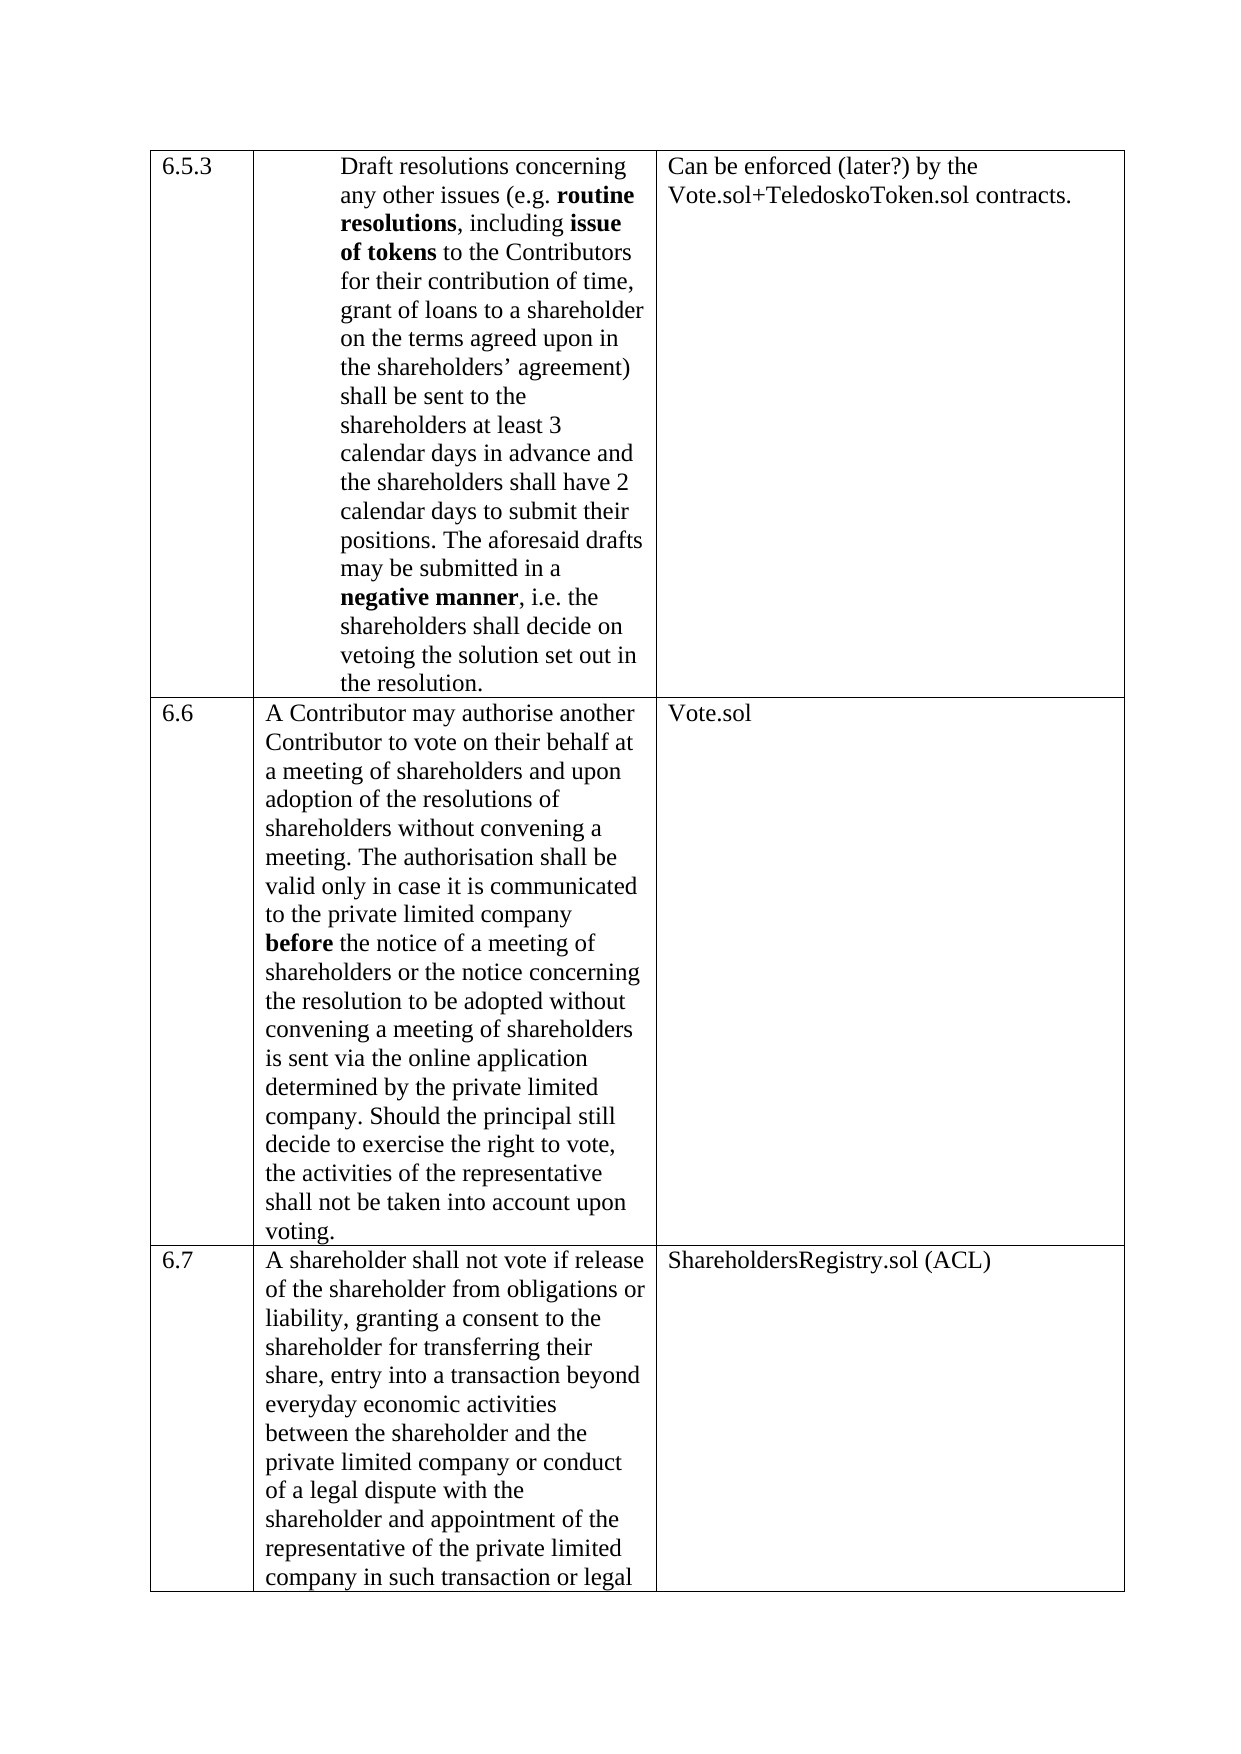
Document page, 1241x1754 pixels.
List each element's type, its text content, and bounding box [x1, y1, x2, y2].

table_cell A Contributor may authorise another Contributor to vote on their behalf at a meeting of shareholders and upon adoption of the resolutions of shareholders without convening a meeting. The authorisation shall be valid only in case it is communicated to the private limited company before the notice of a meeting of shareholders or the notice concerning the resolution to be adopted without convening a meeting of shareholders is sent via the online application determined by the private limited company. Should the principal still decide to exercise the right to vote, the activities of the representative shall not be taken into account upon voting. [254, 698, 656, 1244]
table_cell Can be enforced (later?) by the Vote.sol+TeledoskoToken.sol contracts. [657, 151, 1124, 697]
table_cell A shareholder shall not vote if release of the shareholder from obligations or liability, granting a consent to the shareholder for transferring their share, entry into a transaction beyond everyday economic activities between the shareholder and the private limited company or conduct of a legal dispute with the shareholder and appointment of the representative of the private limited company in such transaction or legal [254, 1246, 656, 1591]
table_cell Vote.sol [657, 698, 1124, 1244]
table_cell Draft resolutions concerning any other issues (e.g. routine resolutions, including issue of tokens to the Contributors for their contribution of time, grant of loans to a shareholder on the terms agreed upon in the shareholders’ agreement) shall be sent to the shareholders at least 3 calendar days in advance and the shareholders shall have 2 calendar days to submit their positions. The aforesaid drafts may be submitted in a negative manner, i.e. the shareholders shall decide on vetoing the solution set out in the resolution. [254, 151, 656, 697]
table_cell 6.7 [151, 1246, 253, 1591]
table_cell 6.5.3 [151, 151, 253, 697]
table_cell 6.6 [151, 698, 253, 1244]
table_cell ShareholdersRegistry.sol (ACL) [657, 1246, 1124, 1591]
